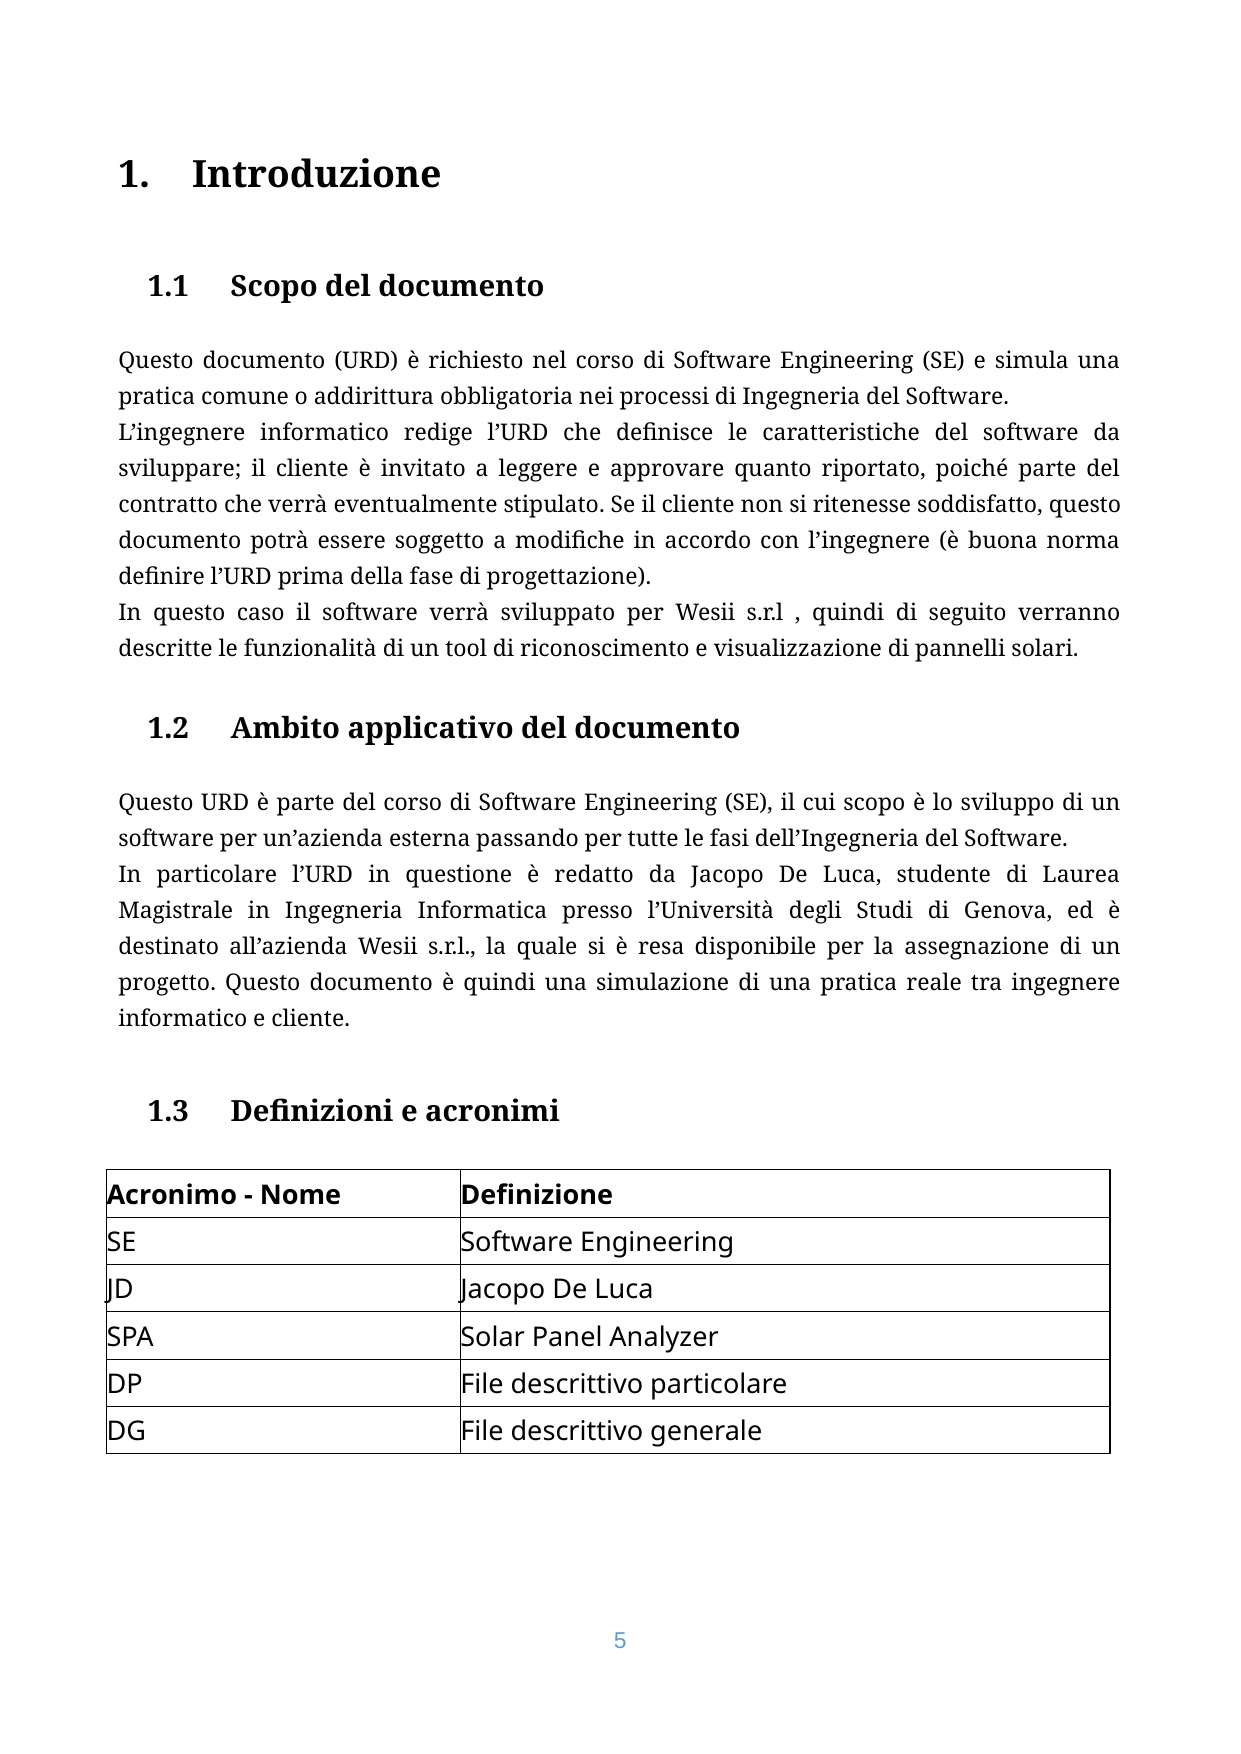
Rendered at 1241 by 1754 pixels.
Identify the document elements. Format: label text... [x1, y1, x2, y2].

text Questo documento (URD) è richiesto nel corso di Software Engineering (SE) e simula una pratica comune o addirittura obbligatoria nei processi di Ingegneria del Software. [118, 344, 1122, 411]
text In particolare l’URD in questione è redatto da Jacopo De Luca, studente di Laurea Magistrale in Ingegneria Informatica presso l’Università degli Studi di Genova, ed è destinato all’azienda Wesii s.r.l., la quale si è resa disponibile per la assegnazione di un progetto. Questo documento è quindi una simulazione di una pratica reale tra ingegnere informatico e cliente. [118, 858, 1122, 1033]
table_cell File descrittivo generale [461, 1407, 1109, 1453]
subtitle Introduzione [118, 148, 1122, 199]
subtitle Ambito applicativo del documento [148, 707, 1122, 747]
text In questo caso il software verrà sviluppato per Wesii s.r.l , quindi di seguito verranno descritte le funzionalità di un tool di riconoscimento e visualizzazione di pannelli solari. [118, 596, 1122, 663]
subtitle Definizioni e acronimi [148, 1090, 1122, 1130]
table_cell DP [107, 1360, 460, 1406]
table_cell SPA [107, 1312, 460, 1358]
table_cell Software Engineering [461, 1218, 1109, 1264]
table_cell JD [107, 1265, 460, 1311]
text L’ingegnere informatico redige l’URD che definisce le caratteristiche del software da sviluppare; il cliente è invitato a leggere e approvare quanto riportato, poiché parte del contratto che verrà eventualmente stipulato. Se il cliente non si ritenesse soddisfatto, questo documento potrà essere soggetto a modifiche in accordo con l’ingegnere (è buona norma definire l’URD prima della fase di progettazione). [118, 416, 1122, 591]
table_cell DG [107, 1407, 460, 1453]
table_cell Jacopo De Luca [461, 1265, 1109, 1311]
table_header Definizione [461, 1170, 1109, 1217]
text Questo URD è parte del corso di Software Engineering (SE), il cui scopo è lo sviluppo di un software per un’azienda esterna passando per tutte le fasi dell’Ingegneria del Software. [118, 786, 1122, 853]
table_cell Solar Panel Analyzer [461, 1312, 1109, 1358]
subtitle Scopo del documento [148, 265, 1122, 304]
table_cell File descrittivo particolare [461, 1360, 1109, 1406]
table_header Acronimo - Nome [107, 1170, 460, 1217]
table_cell SE [107, 1218, 460, 1264]
